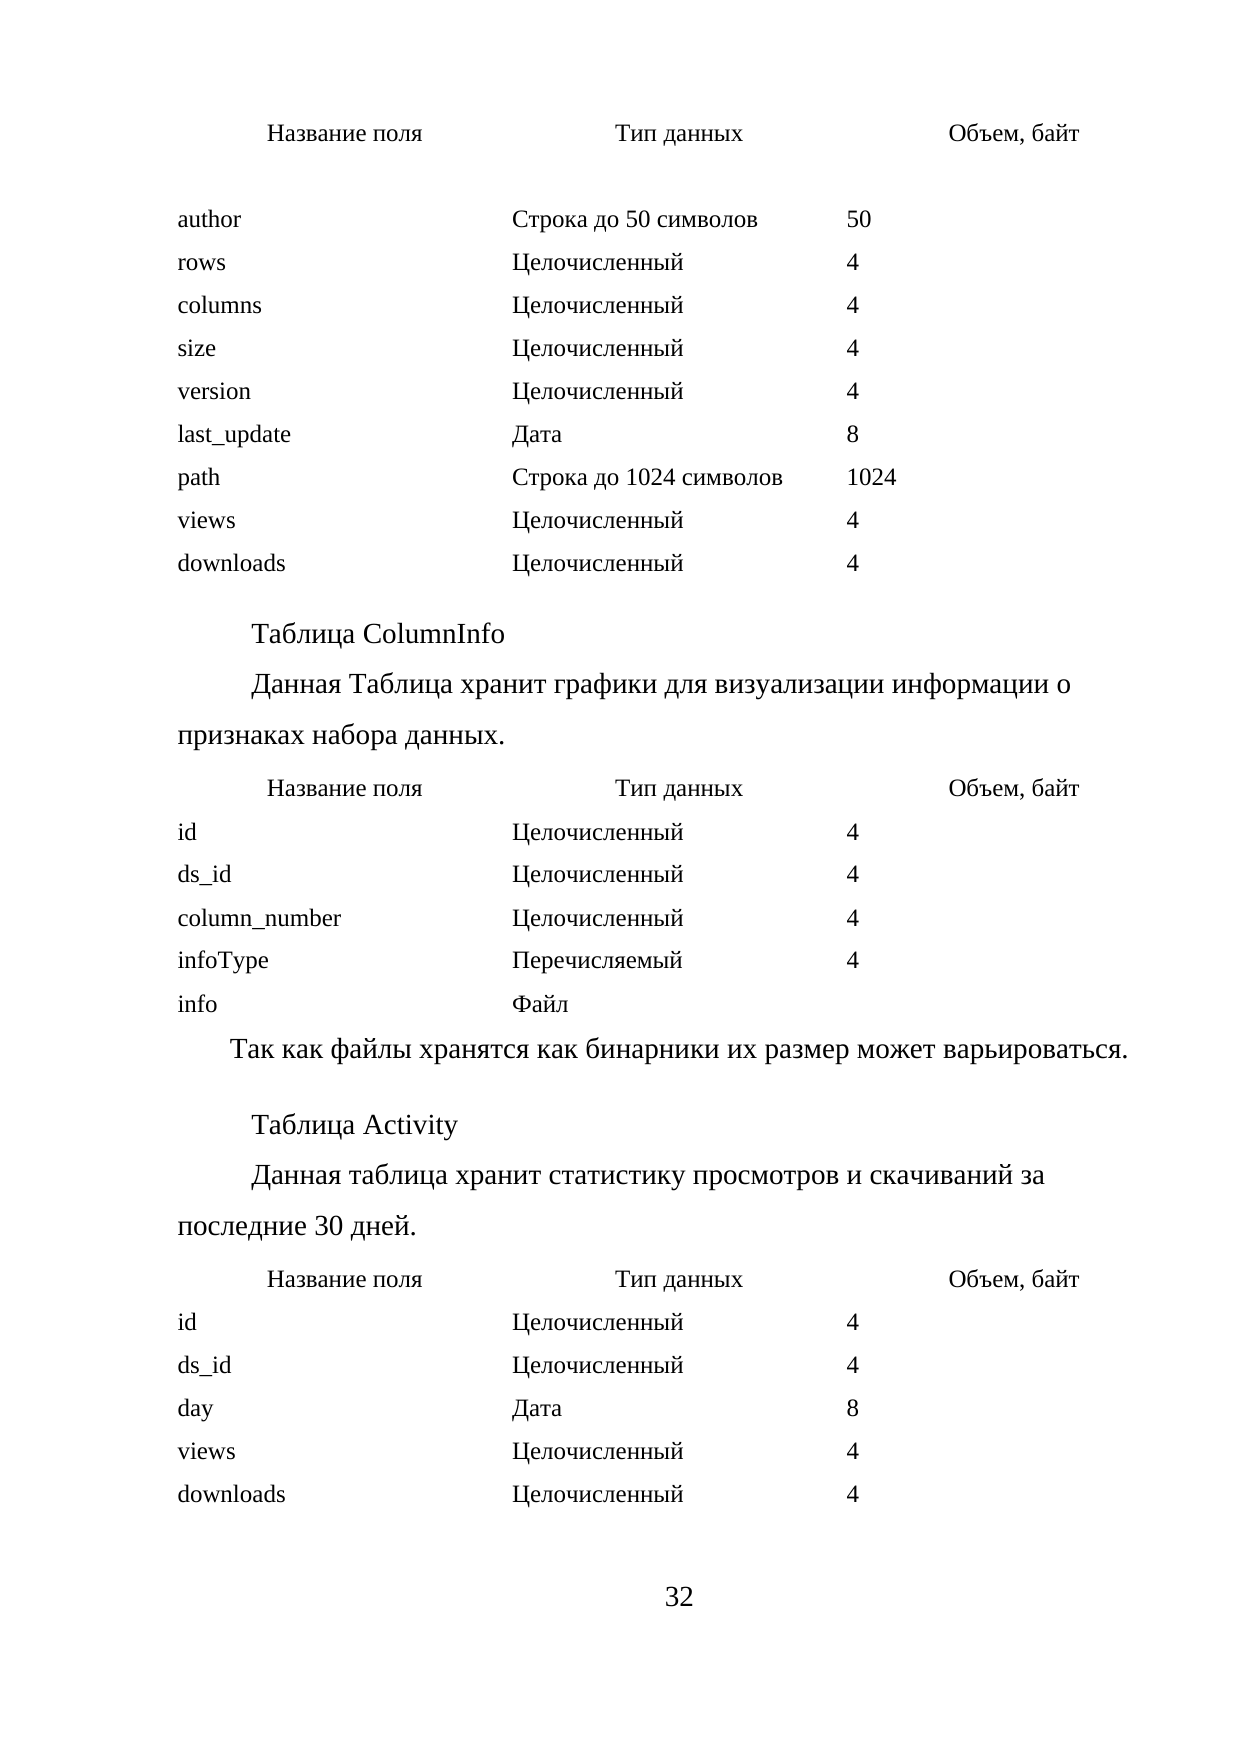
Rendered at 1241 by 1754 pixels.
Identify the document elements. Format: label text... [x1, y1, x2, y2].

table_cell Целочисленный [512, 333, 846, 376]
table_header Название поля [177, 774, 512, 817]
table_cell id [177, 817, 512, 859]
table_cell 4 [846, 817, 1181, 859]
table_cell Целочисленный [512, 290, 846, 333]
table_cell day [177, 1393, 512, 1436]
table_cell views [177, 1436, 512, 1479]
table_cell [177, 161, 512, 204]
subtitle Таблица ColumnInfo Данная Таблица хранит графики для визуализации информации о признаках набора данных. [177, 616, 1181, 751]
table_cell author [177, 204, 512, 247]
table_cell 4 [846, 548, 1181, 591]
table_cell 50 [846, 204, 1181, 247]
table_cell 4 [846, 290, 1181, 333]
table_header Тип данных [512, 1264, 846, 1307]
table_header Название поля [177, 118, 512, 161]
table_cell 4 [846, 247, 1181, 290]
table_cell last_update [177, 419, 512, 462]
table_cell path [177, 462, 512, 505]
table_cell ds_id [177, 860, 512, 903]
table_cell infoType [177, 946, 512, 989]
table_cell ds_id [177, 1350, 512, 1393]
table_cell Целочисленный [512, 1350, 846, 1393]
table_header Название поля [177, 1264, 512, 1307]
table_cell 8 [846, 1393, 1181, 1436]
table_cell Строка до 1024 символов [512, 462, 846, 505]
table_cell 4 [846, 376, 1181, 419]
subtitle Так как файлы хранятся как бинарники их размер может варьироваться. [177, 1032, 1181, 1065]
table_cell 4 [846, 1479, 1181, 1522]
table_cell info [177, 989, 512, 1032]
table_cell views [177, 505, 512, 548]
table_cell id [177, 1307, 512, 1350]
table_header Тип данных [512, 774, 846, 817]
table_cell 4 [846, 1307, 1181, 1350]
table_cell Целочисленный [512, 1479, 846, 1522]
table_cell Дата [512, 419, 846, 462]
table_cell Целочисленный [512, 1307, 846, 1350]
table_cell downloads [177, 1479, 512, 1522]
table_cell Целочисленный [512, 548, 846, 591]
table_cell 4 [846, 505, 1181, 548]
table_cell column_number [177, 903, 512, 946]
table_cell [846, 161, 1181, 204]
subtitle Таблица Activity Данная таблица хранит статистику просмотров и скачиваний за последние 30 дней. [177, 1107, 1181, 1241]
table_cell rows [177, 247, 512, 290]
table_cell 8 [846, 419, 1181, 462]
table_cell 1024 [846, 462, 1181, 505]
table_header Объем, байт [846, 1264, 1181, 1307]
table_cell 4 [846, 333, 1181, 376]
table_cell 4 [846, 903, 1181, 946]
table_cell 4 [846, 946, 1181, 989]
table_cell Целочисленный [512, 1436, 846, 1479]
table_cell [846, 989, 1181, 1032]
table_cell Перечисляемый [512, 946, 846, 989]
table_cell Строка до 50 символов [512, 204, 846, 247]
table_cell Целочисленный [512, 505, 846, 548]
table_cell Целочисленный [512, 903, 846, 946]
table_header Объем, байт [846, 774, 1181, 817]
table_header Объем, байт [846, 118, 1181, 161]
table_cell 4 [846, 1436, 1181, 1479]
table_cell Файл [512, 989, 846, 1032]
table_cell Целочисленный [512, 860, 846, 903]
table_cell columns [177, 290, 512, 333]
table_cell Целочисленный [512, 376, 846, 419]
table_cell [512, 161, 846, 204]
table_cell Дата [512, 1393, 846, 1436]
table_cell Целочисленный [512, 247, 846, 290]
table_cell size [177, 333, 512, 376]
table_cell downloads [177, 548, 512, 591]
table_cell version [177, 376, 512, 419]
table_cell 4 [846, 860, 1181, 903]
table_header Тип данных [512, 118, 846, 161]
table_cell 4 [846, 1350, 1181, 1393]
table_cell Целочисленный [512, 817, 846, 859]
